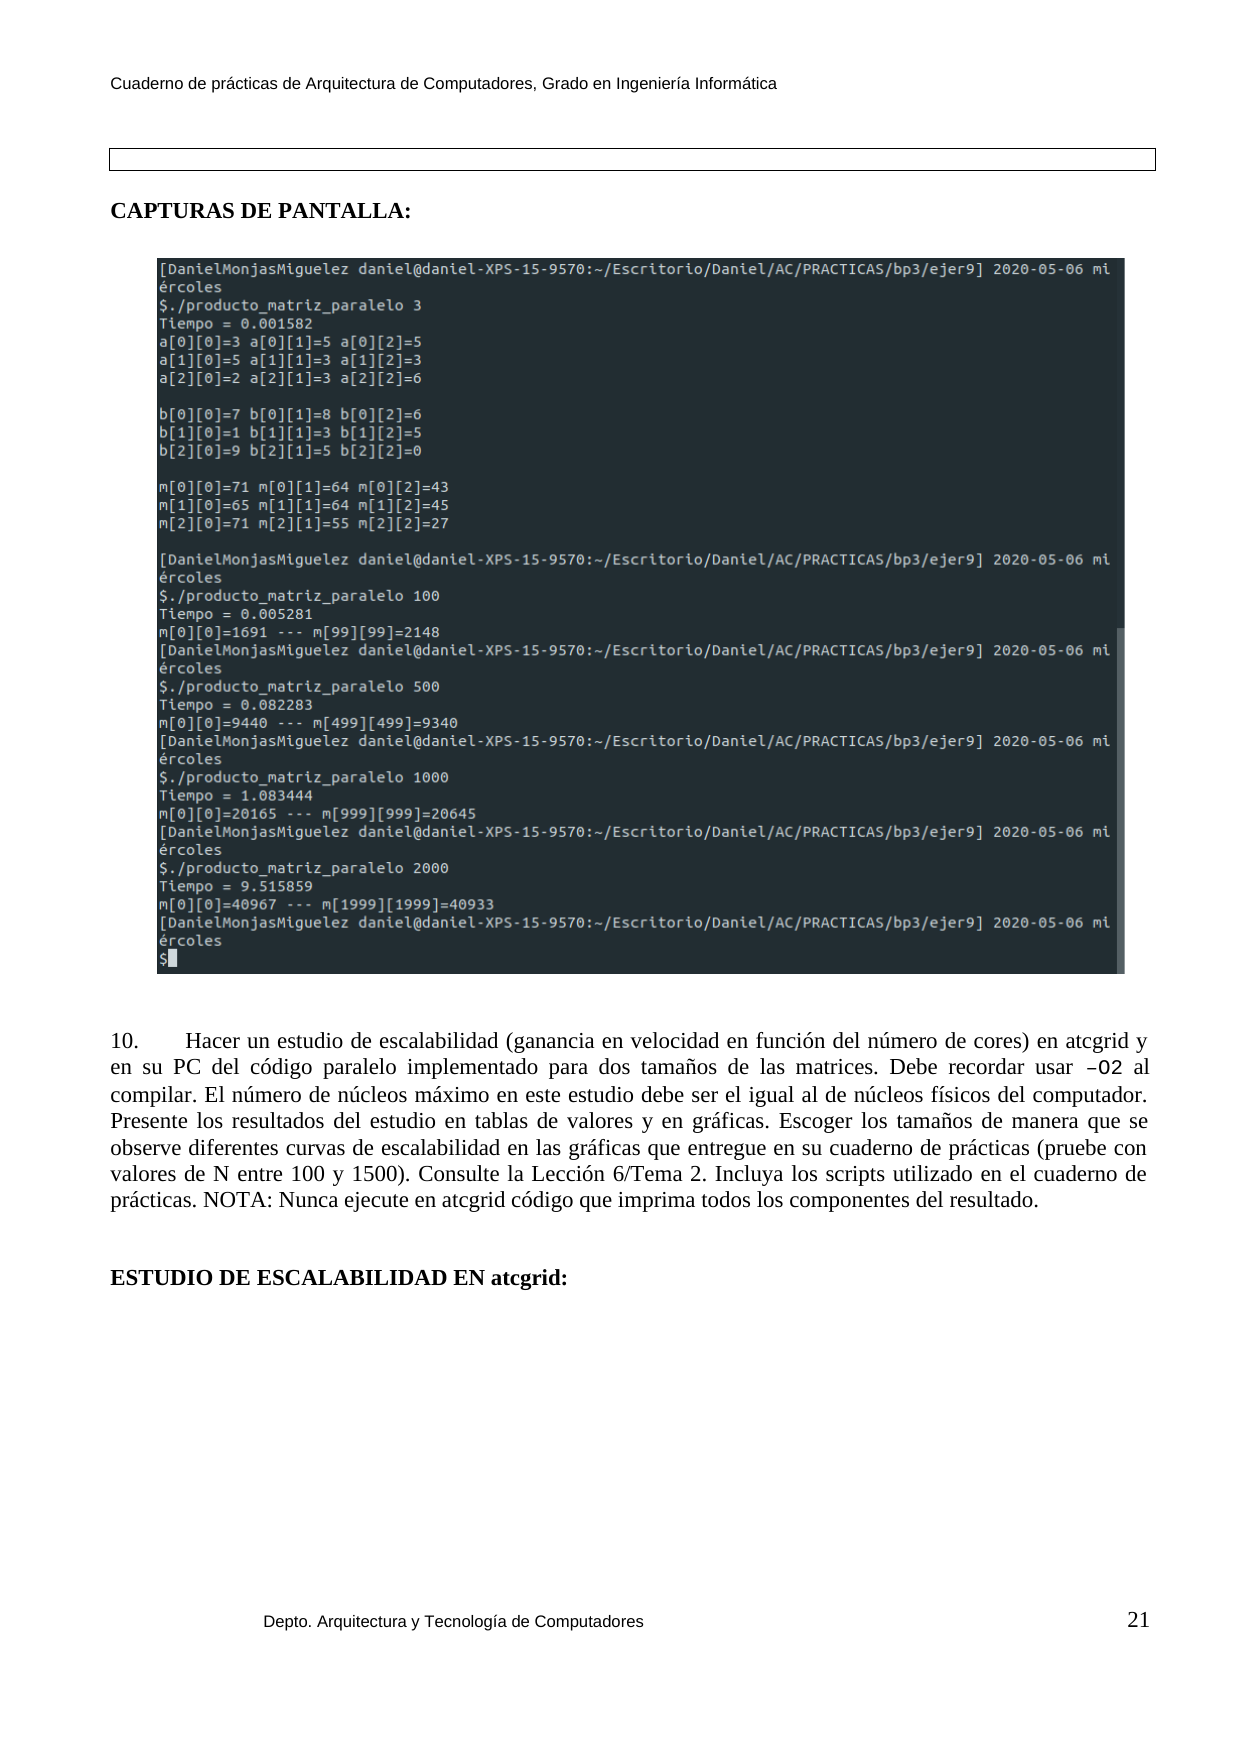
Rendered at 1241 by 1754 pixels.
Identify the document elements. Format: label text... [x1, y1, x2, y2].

text CAPTURAS DE PANTALLA: [110, 197, 1150, 224]
table_header [110, 149, 1155, 170]
list ESTUDIO DE ESCALABILIDAD EN atcgrid: [110, 1264, 1150, 1290]
list Hacer un estudio de escalabilidad (ganancia en velocidad en función del número de cores) en atcgrid y en su PC del código paralelo implementado para dos tamaños de las matrices. Debe recordar usar –O2 al compilar. El número de núcleos máximo en este estudio debe ser el igual al de núcleos físicos del computador. Presente los resultados del estudio en tablas de valores y en gráficas. Escoger los tamaños de manera que se observe diferentes curvas de escalabilidad en las gráficas que entregue en su cuaderno de prácticas (pruebe con valores de N entre 100 y 1500). Consulte la Lección 6/Tema 2. Incluya los scripts utilizado en el cuaderno de prácticas. NOTA: Nunca ejecute en atcgrid código que imprima todos los componentes del resultado. [110, 1027, 1150, 1213]
picture [157, 258, 1125, 974]
